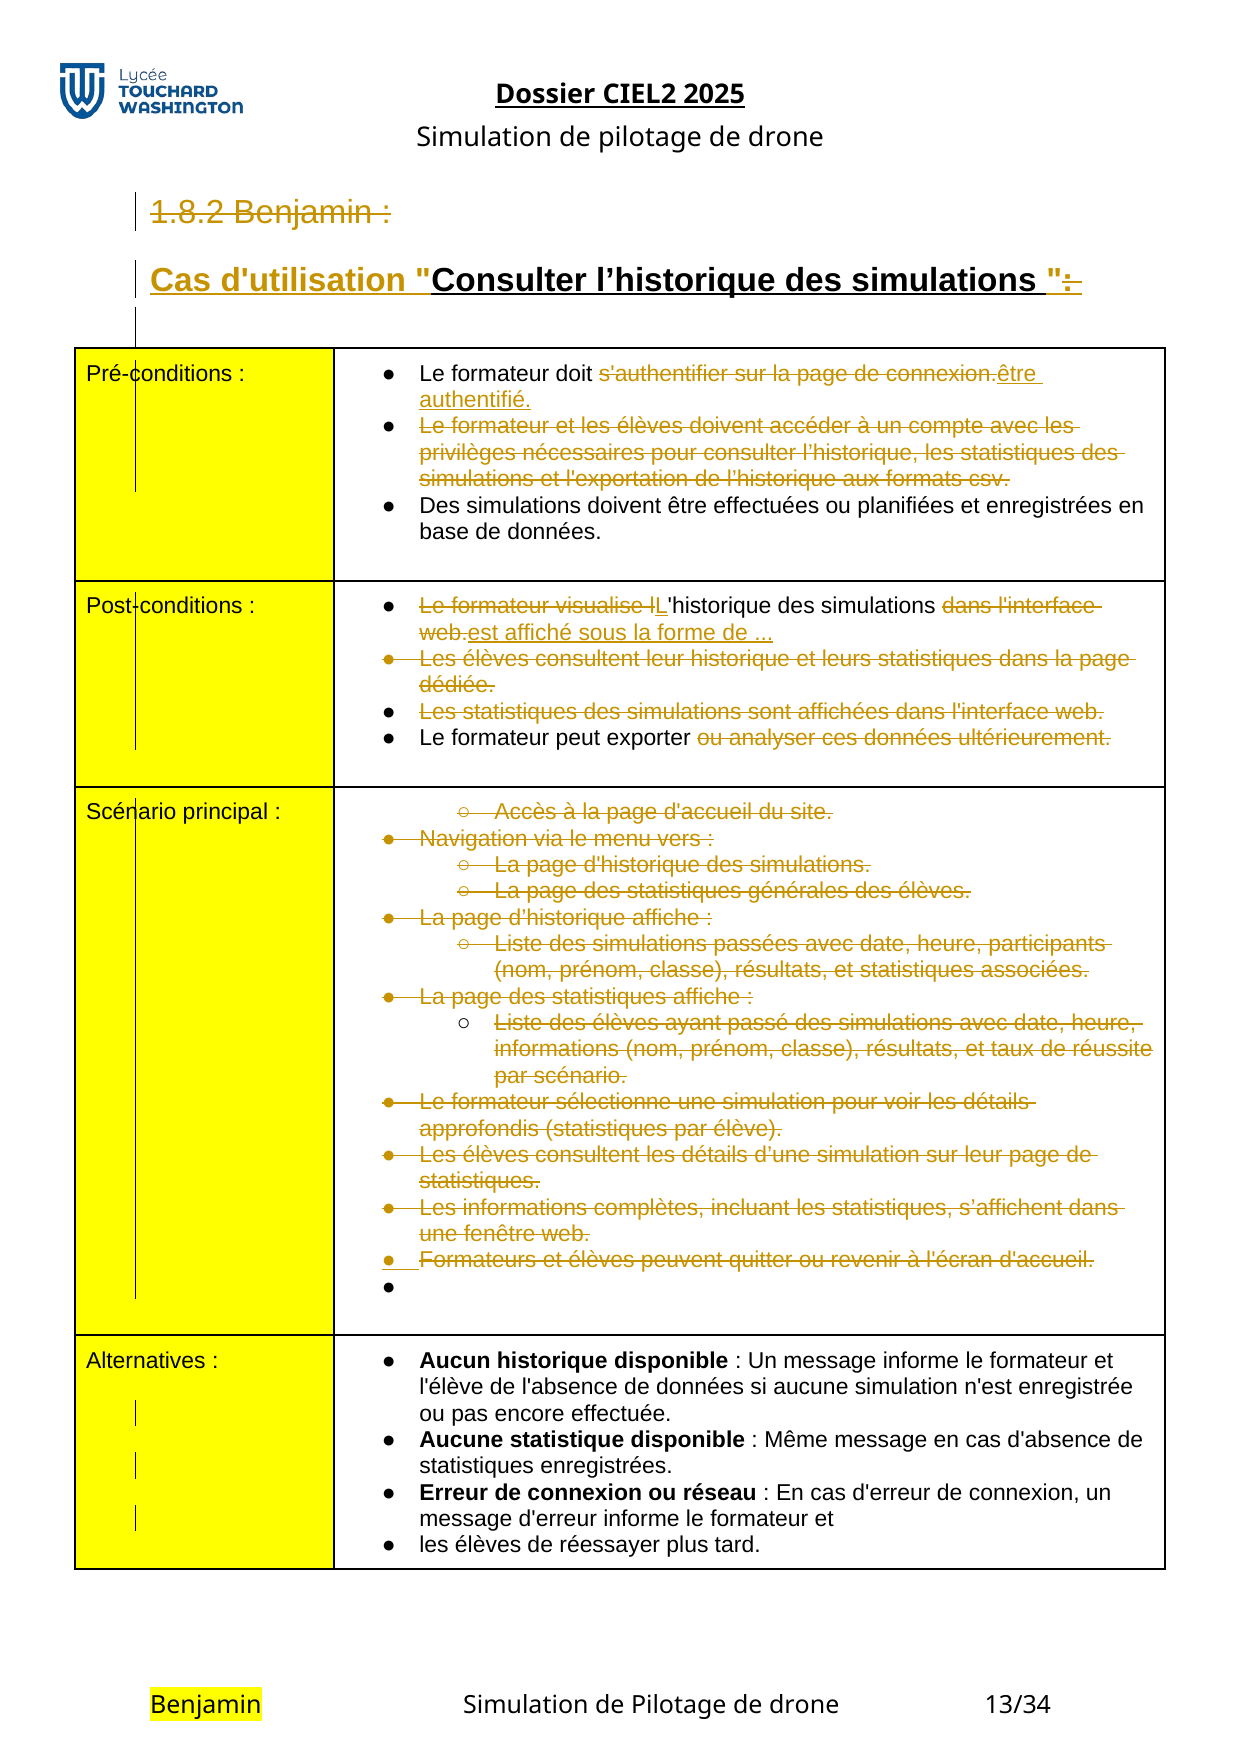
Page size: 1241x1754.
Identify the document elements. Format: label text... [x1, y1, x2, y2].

table_cell L'historique des simulations est affiché sous la forme de ... Le formateur peut exporter [335, 582, 1164, 786]
table_header Le formateur doit être authentifié. Des simulations doivent être effectuées ou planifiées et enregistrées en base de données. [335, 349, 1164, 580]
table_cell Scénario principal : [76, 788, 333, 1334]
table_cell Post-conditions : [76, 582, 333, 786]
table_cell Aucun historique disponible : Un message informe le formateur et l'élève de l'absence de données si aucune simulation n'est enregistrée ou pas encore effectuée. Aucune statistique disponible : Même message en cas d'absence de statistiques enregistrées. Erreur de connexion ou réseau : En cas d'erreur de connexion, un message d'erreur informe le formateur et les élèves de réessayer plus tard. Simulation introuvable : Un message d'erreur s'affiche si la simulation est introuvable ou les données corrompues. [335, 1336, 1164, 1568]
table_cell Alternatives : [76, 1336, 333, 1568]
table_header Pré-conditions : [76, 349, 333, 580]
table_cell [335, 788, 1164, 1334]
subtitle Cas d'utilisation "Consulter l’historique des simulations " [150, 260, 1090, 298]
picture [15, 18, 287, 163]
